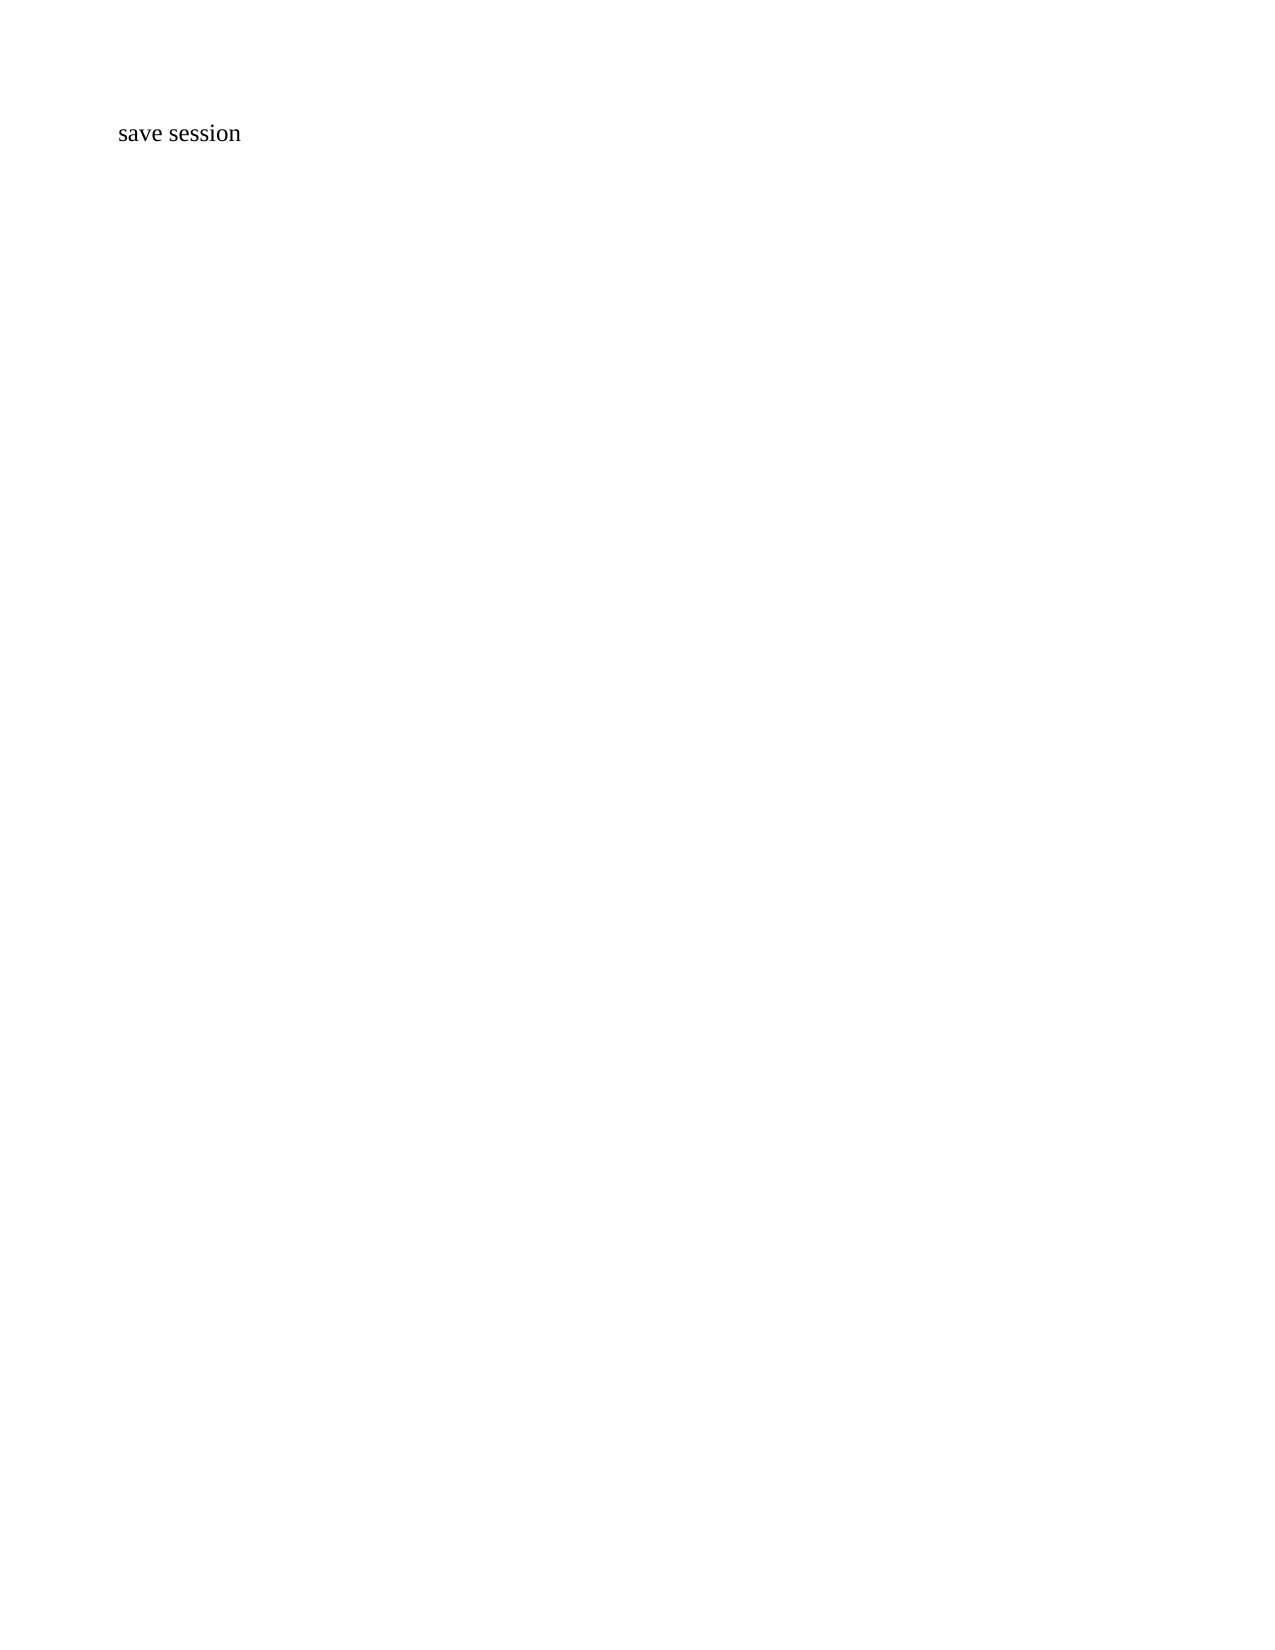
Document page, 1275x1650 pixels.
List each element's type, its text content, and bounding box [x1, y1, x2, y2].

text save session [118, 118, 1157, 147]
